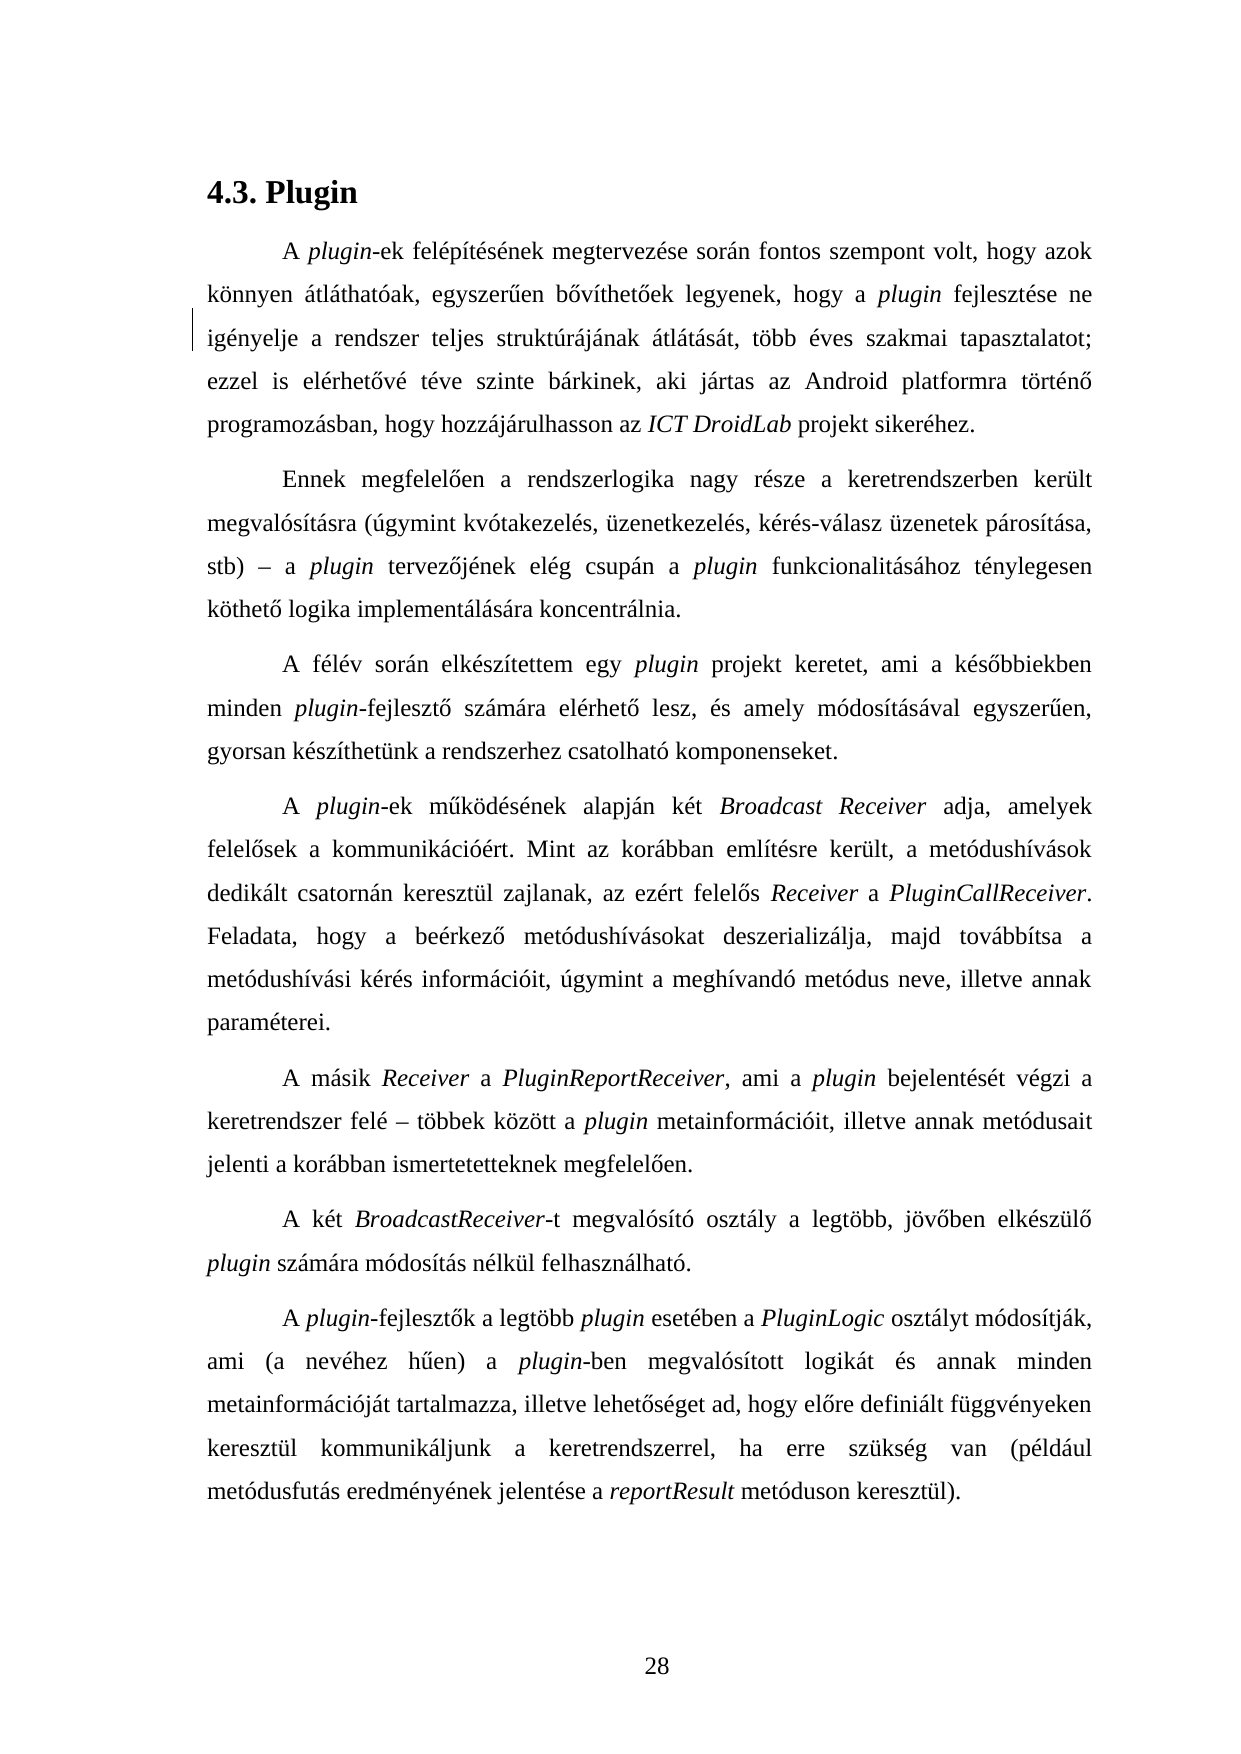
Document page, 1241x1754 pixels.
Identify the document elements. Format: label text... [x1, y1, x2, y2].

text A plugin-ek felépítésének megtervezése során fontos szempont volt, hogy azok könnyen átláthatóak, egyszerűen bővíthetőek legyenek, hogy a plugin fejlesztése ne igényelje a rendszer teljes struktúrájának átlátását, több éves szakmai tapasztalatot; ezzel is elérhetővé téve szinte bárkinek, aki jártas az Android platformra történő programozásban, hogy hozzájárulhasson az ICT DroidLab projekt sikeréhez. [207, 236, 1092, 438]
text A két BroadcastReceiver-t megvalósító osztály a legtöbb, jövőben elkészülő plugin számára módosítás nélkül felhasználható. [207, 1204, 1092, 1276]
subtitle 4.3. Plugin [207, 173, 1092, 211]
text A plugin-ek működésének alapján két Broadcast Receiver adja, amelyek felelősek a kommunikációért. Mint az korábban említésre került, a metódushívások dedikált csatornán keresztül zajlanak, az ezért felelős Receiver a PluginCallReceiver. Feladata, hogy a beérkező metódushívásokat deszerializálja, majd továbbítsa a metódushívási kérés információit, úgymint a meghívandó metódus neve, illetve annak paraméterei. [207, 791, 1092, 1036]
text Ennek megfelelően a rendszerlogika nagy része a keretrendszerben került megvalósításra (úgymint kvótakezelés, üzenetkezelés, kérés-válasz üzenetek párosítása, stb) – a plugin tervezőjének elég csupán a plugin funkcionalitásához ténylegesen köthető logika implementálására koncentrálnia. [207, 464, 1092, 623]
text A félév során elkészítettem egy plugin projekt keretet, ami a későbbiekben minden plugin-fejlesztő számára elérhető lesz, és amely módosításával egyszerűen, gyorsan készíthetünk a rendszerhez csatolható komponenseket. [207, 649, 1092, 764]
text A plugin-fejlesztők a legtöbb plugin esetében a PluginLogic osztályt módosítják, ami (a nevéhez hűen) a plugin-ben megvalósított logikát és annak minden metainformációját tartalmazza, illetve lehetőséget ad, hogy előre definiált függvényeken keresztül kommunikáljunk a keretrendszerrel, ha erre szükség van (például metódusfutás eredményének jelentése a reportResult metóduson keresztül). [207, 1303, 1092, 1504]
text A másik Receiver a PluginReportReceiver, ami a plugin bejelentését végzi a keretrendszer felé – többek között a plugin metainformációit, illetve annak metódusait jelenti a korábban ismertetetteknek megfelelően. [207, 1063, 1092, 1178]
